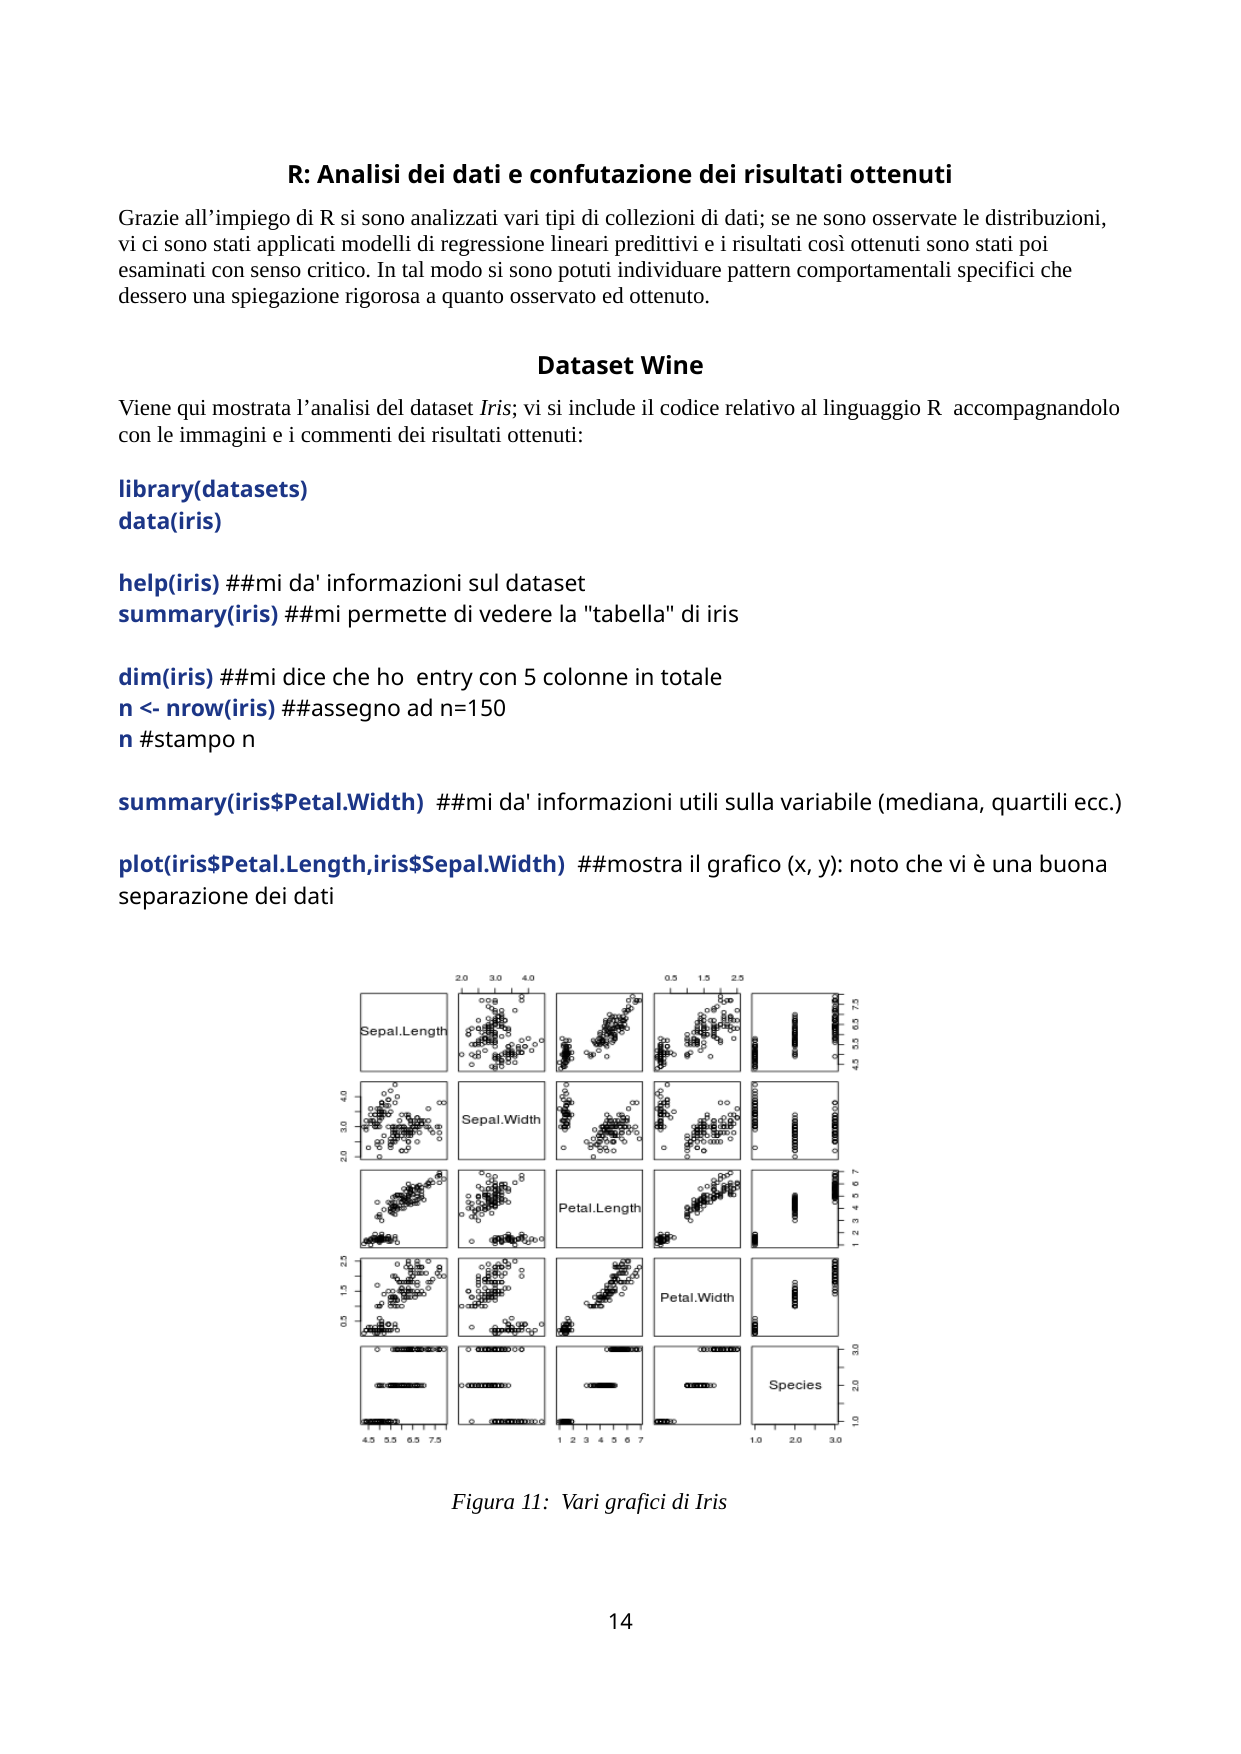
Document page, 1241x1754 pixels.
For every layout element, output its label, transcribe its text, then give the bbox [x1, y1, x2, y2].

text Viene qui mostrata l’analisi del dataset Iris; vi si include il codice relativo al linguaggio R accompagnandolo con le immagini e i commenti dei risultati ottenuti: [118, 394, 1122, 447]
text help(iris) ##mi da' informazioni sul dataset [118, 567, 1122, 598]
text summary(iris$Petal.Width) ##mi da' informazioni utili sulla variabile (mediana, quartili ecc.) [118, 786, 1122, 817]
text n #stampo n [118, 723, 1122, 755]
picture [262, 961, 919, 1481]
text dim(iris) ##mi dice che ho entry con 5 colonne in totale [118, 661, 1122, 692]
text plot(iris$Petal.Length,iris$Sepal.Width) ##mostra il grafico (x, y): noto che vi è una buona separazione dei dati [118, 848, 1122, 911]
text Figura 11: Vari grafici di Iris [262, 1481, 919, 1514]
text Grazie all’impiego di R si sono analizzati vari tipi di collezioni di dati; se ne sono osservate le distribuzioni, vi ci sono stati applicati modelli di regressione lineari predittivi e i risultati così ottenuti sono stati poi esaminati con senso critico. In tal modo si sono potuti individuare pattern comportamentali specifici che dessero una spiegazione rigorosa a quanto osservato ed ottenuto. [118, 203, 1122, 309]
text data(iris) [118, 505, 1122, 536]
text library(datasets) [118, 473, 1122, 505]
text summary(iris) ##mi permette di vedere la "tabella" di iris [118, 598, 1122, 630]
text R: Analisi dei dati e confutazione dei risultati ottenuti [118, 157, 1122, 191]
text n <- nrow(iris) ##assegno ad n=150 [118, 692, 1122, 723]
text Dataset Wine [118, 348, 1122, 382]
